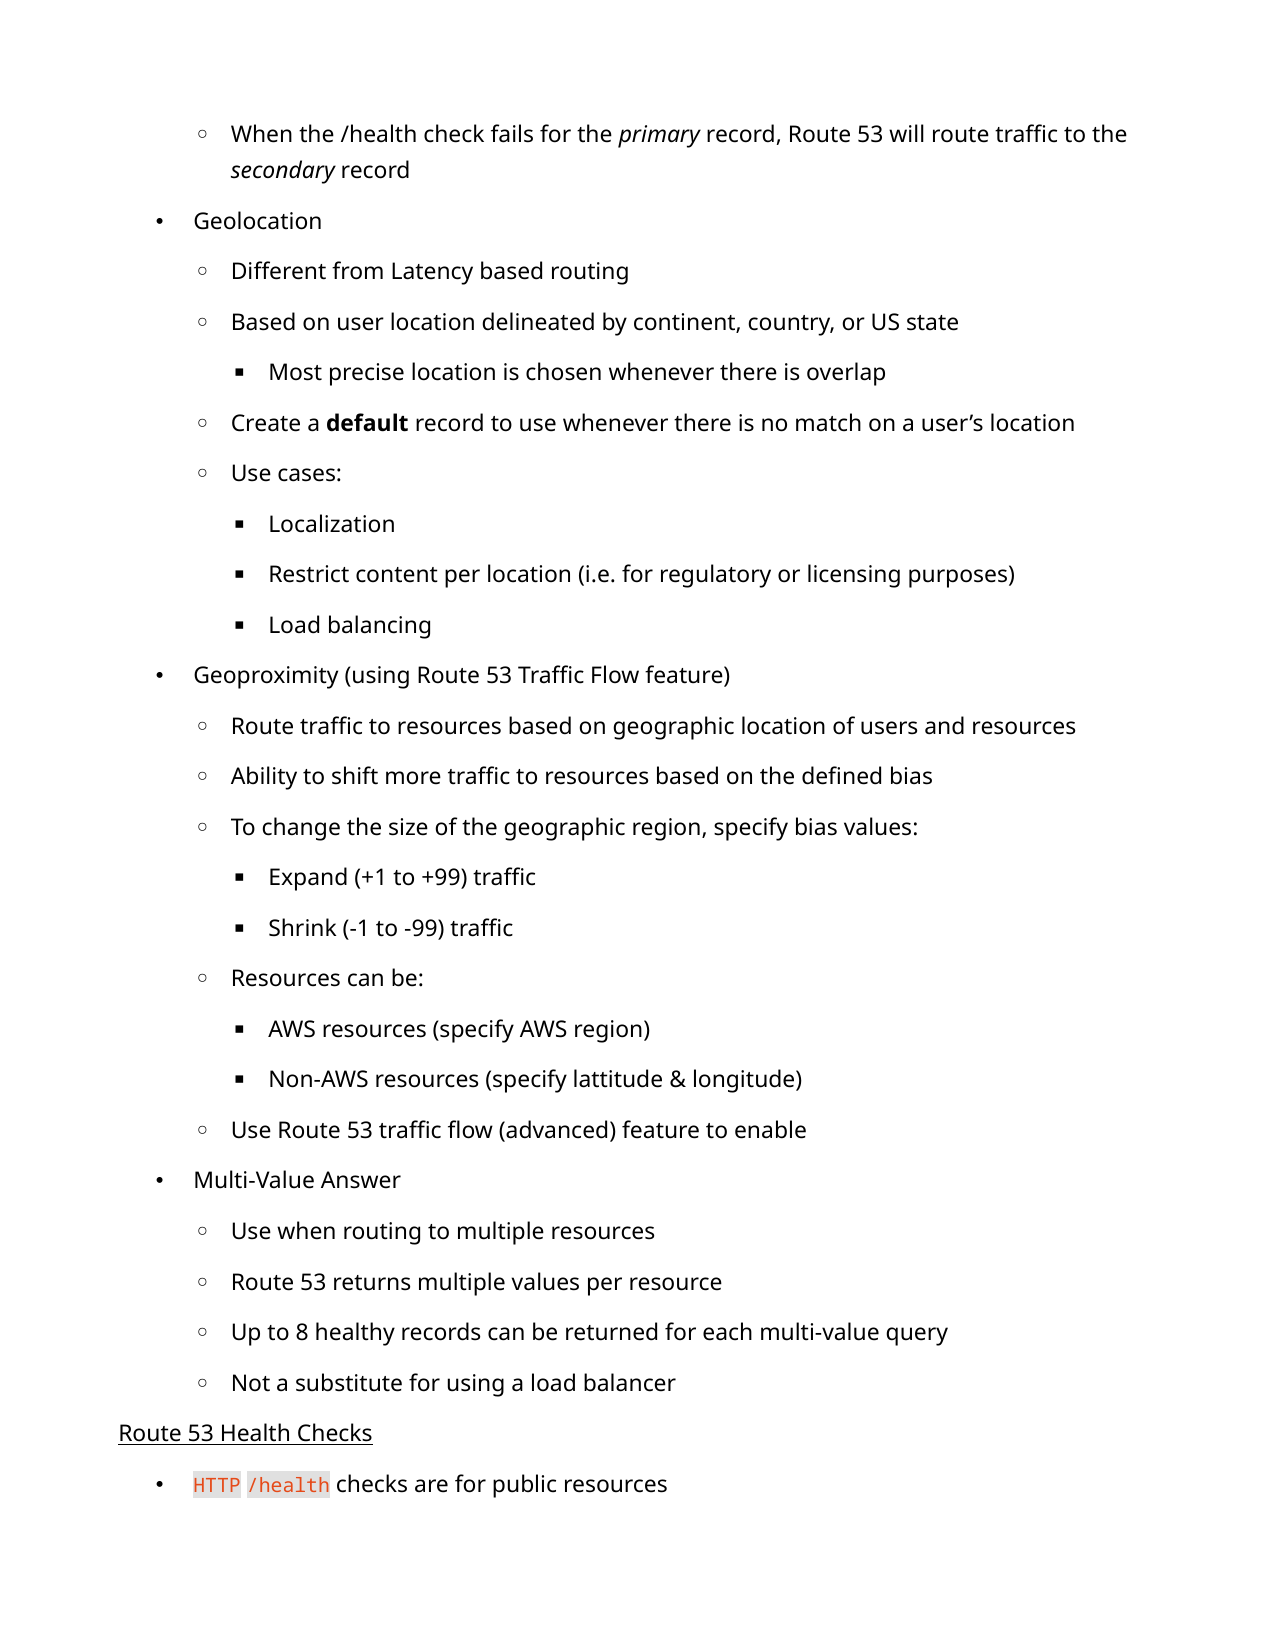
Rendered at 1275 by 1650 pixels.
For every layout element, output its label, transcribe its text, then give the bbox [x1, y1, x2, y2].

list Different from Latency based routing [193, 255, 1157, 286]
list When the /health check fails for the primary record, Route 53 will route traffic to the secondary record [193, 118, 1157, 185]
list Create a default record to use whenever there is no match on a user’s location [193, 407, 1157, 438]
list Use Route 53 traffic flow (advanced) feature to enable [193, 1114, 1157, 1145]
list Restrict content per location (i.e. for regulatory or licensing purposes) [231, 558, 1157, 589]
list Up to 8 healthy records can be returned for each multi-value query [193, 1316, 1157, 1347]
list Route 53 returns multiple values per resource [193, 1266, 1157, 1297]
list Load balancing [231, 609, 1157, 640]
list AWS resources (specify AWS region) [231, 1013, 1157, 1044]
list HTTP /health checks are for public resources [156, 1468, 1157, 1499]
list Resources can be: [193, 962, 1157, 994]
list Geolocation [156, 204, 1157, 236]
list Use cases: [193, 457, 1157, 488]
list Non-AWS resources (specify lattitude & longitude) [231, 1063, 1157, 1095]
list Route traffic to resources based on geographic location of users and resources [193, 710, 1157, 741]
list Expand (+1 to +99) traffic [231, 861, 1157, 893]
list Based on user location delineated by continent, country, or US state [193, 306, 1157, 337]
list Geoproximity (using Route 53 Traffic Flow feature) [156, 659, 1157, 691]
list Not a substitute for using a load balancer [193, 1367, 1157, 1398]
list Multi-Value Answer [156, 1164, 1157, 1196]
list Localization [231, 508, 1157, 539]
list Ability to shift more traffic to resources based on the defined bias [193, 760, 1157, 792]
list Most precise location is chosen whenever there is overlap [231, 356, 1157, 387]
list Use when routing to multiple resources [193, 1215, 1157, 1246]
text Route 53 Health Checks [118, 1417, 1157, 1448]
list To change the size of the geographic region, specify bias values: [193, 811, 1157, 842]
list Shrink (-1 to -99) traffic [231, 912, 1157, 943]
